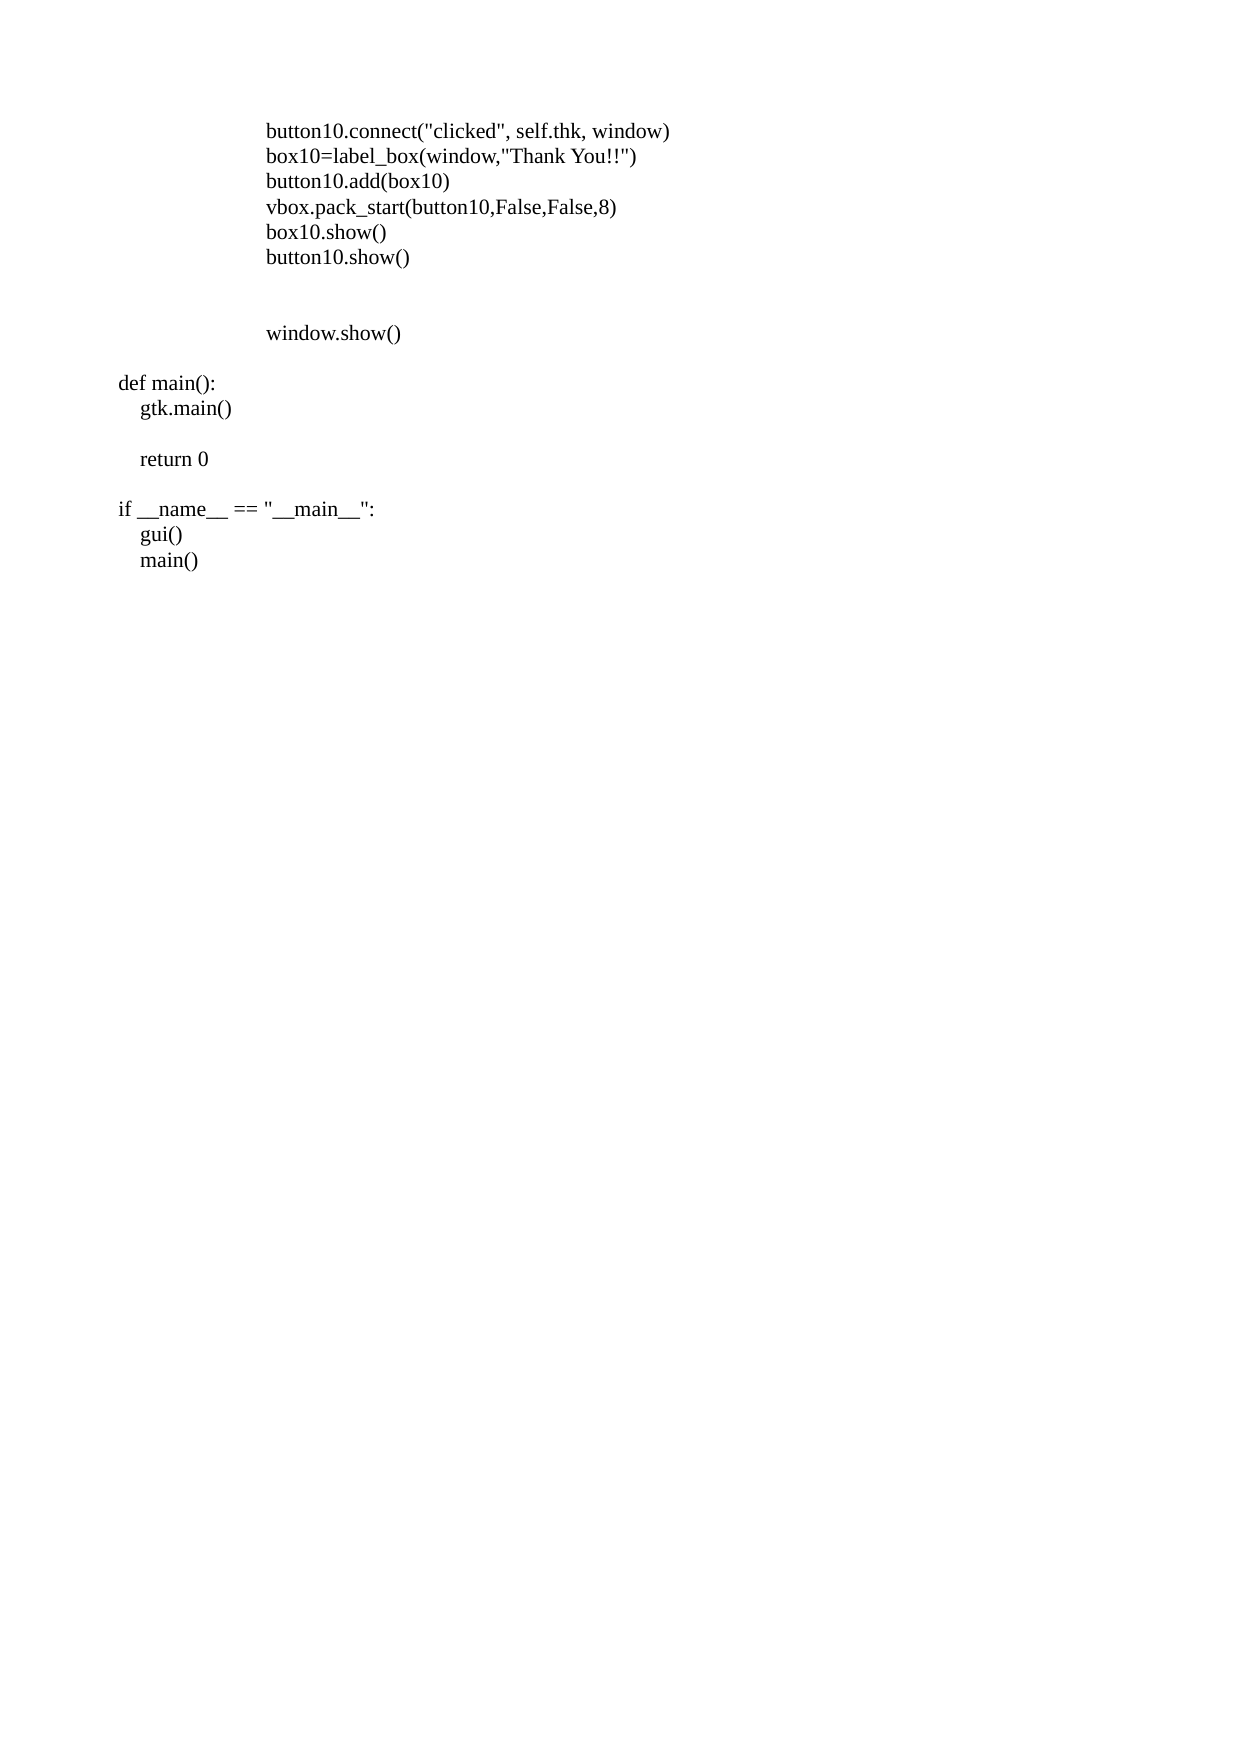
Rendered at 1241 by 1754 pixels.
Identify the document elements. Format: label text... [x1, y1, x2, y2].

text button10.connect("clicked", self.thk, window) [118, 118, 1122, 143]
text box10=label_box(window,"Thank You!!") [118, 143, 1122, 168]
text def main(): [118, 370, 1122, 395]
text window.show() [118, 320, 1122, 345]
text main() [118, 547, 1122, 572]
text if __name__ == "__main__": [118, 496, 1122, 521]
text gtk.main() [118, 395, 1122, 421]
text button10.add(box10) [118, 168, 1122, 194]
text box10.show() [118, 219, 1122, 244]
text button10.show() [118, 244, 1122, 269]
text vbox.pack_start(button10,False,False,8) [118, 194, 1122, 219]
text return 0 [118, 446, 1122, 471]
text gui() [118, 521, 1122, 547]
